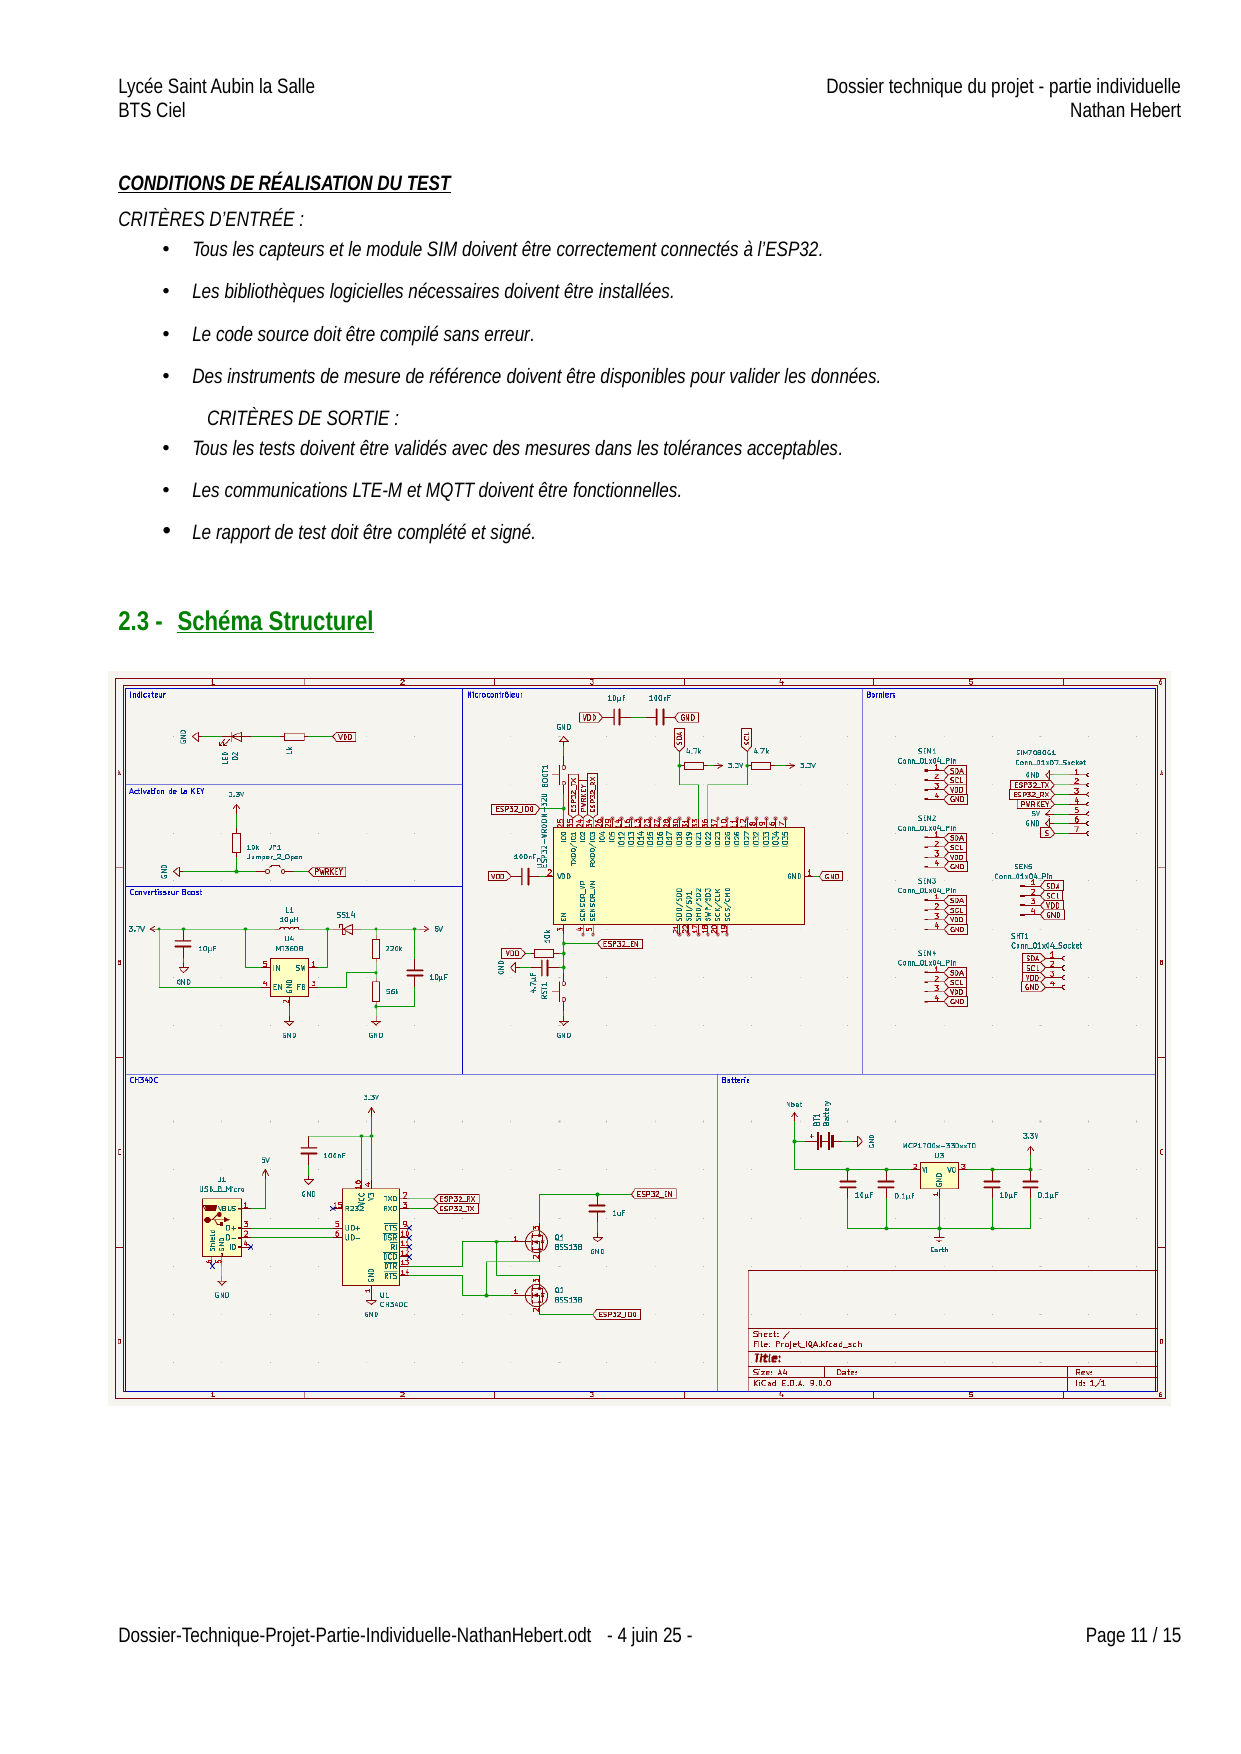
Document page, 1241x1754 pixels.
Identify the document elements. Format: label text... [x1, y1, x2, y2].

list Le rapport de test doit être complété et signé. [162, 520, 1181, 545]
subtitle Conditions de Réalisation du Test [118, 171, 1181, 195]
list Tous les tests doivent être validés avec des mesures dans les tolérances acceptables. [162, 436, 1181, 460]
subtitle Critères de sortie : [118, 406, 1181, 430]
subtitle Critères d’entrée : [118, 207, 1181, 231]
picture [108, 671, 1172, 1406]
list Les bibliothèques logicielles nécessaires doivent être installées. [162, 279, 1181, 303]
list Tous les capteurs et le module SIM doivent être correctement connectés à l’ESP32. [162, 237, 1181, 261]
subtitle Schéma Structurel [118, 605, 1181, 636]
list Des instruments de mesure de référence doivent être disponibles pour valider les données. [162, 364, 1181, 388]
list Les communications LTE-M et MQTT doivent être fonctionnelles. [162, 478, 1181, 502]
list Le code source doit être compilé sans erreur. [162, 322, 1181, 346]
